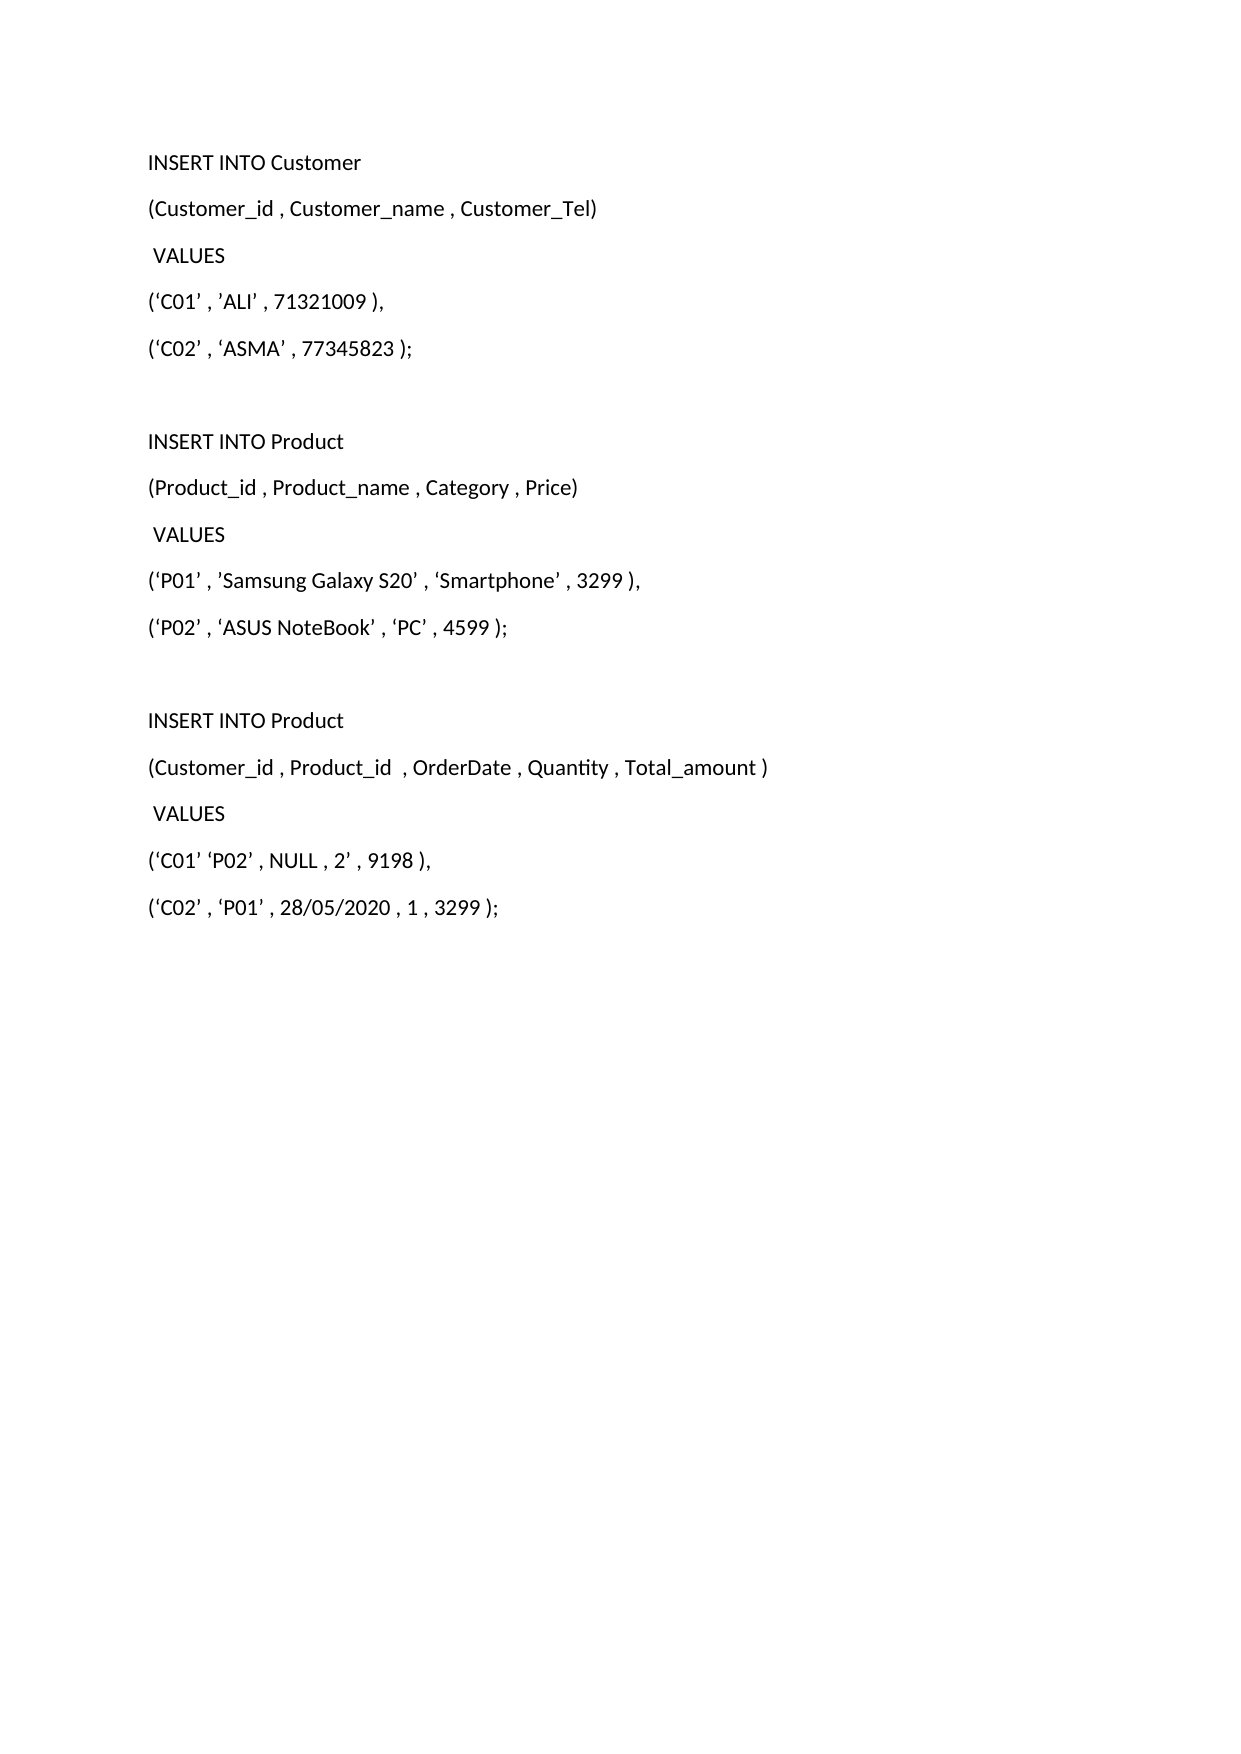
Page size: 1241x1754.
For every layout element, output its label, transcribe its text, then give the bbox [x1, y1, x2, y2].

text VALUES [148, 799, 1093, 827]
text (‘C02’ , ‘P01’ , 28/05/2020 , 1 , 3299 ); [148, 893, 1093, 921]
text (‘C01’ ‘P02’ , NULL , 2’ , 9198 ), [148, 846, 1093, 874]
text (Customer_id , Customer_name , Customer_Tel) [148, 194, 1093, 222]
text (‘P02’ , ‘ASUS NoteBook’ , ‘PC’ , 4599 ); [148, 613, 1093, 641]
text (Customer_id , Product_id , OrderDate , Quantity , Total_amount ) [148, 753, 1093, 781]
text INSERT INTO Product [148, 706, 1093, 734]
text INSERT INTO Customer [148, 148, 1093, 176]
text VALUES [148, 241, 1093, 269]
text INSERT INTO Product [148, 427, 1093, 455]
text (‘P01’ , ’Samsung Galaxy S20’ , ‘Smartphone’ , 3299 ), [148, 567, 1093, 595]
text (‘C02’ , ‘ASMA’ , 77345823 ); [148, 334, 1093, 362]
text VALUES [148, 520, 1093, 548]
text (Product_id , Product_name , Category , Price) [148, 473, 1093, 502]
text (‘C01’ , ’ALI’ , 71321009 ), [148, 287, 1093, 315]
